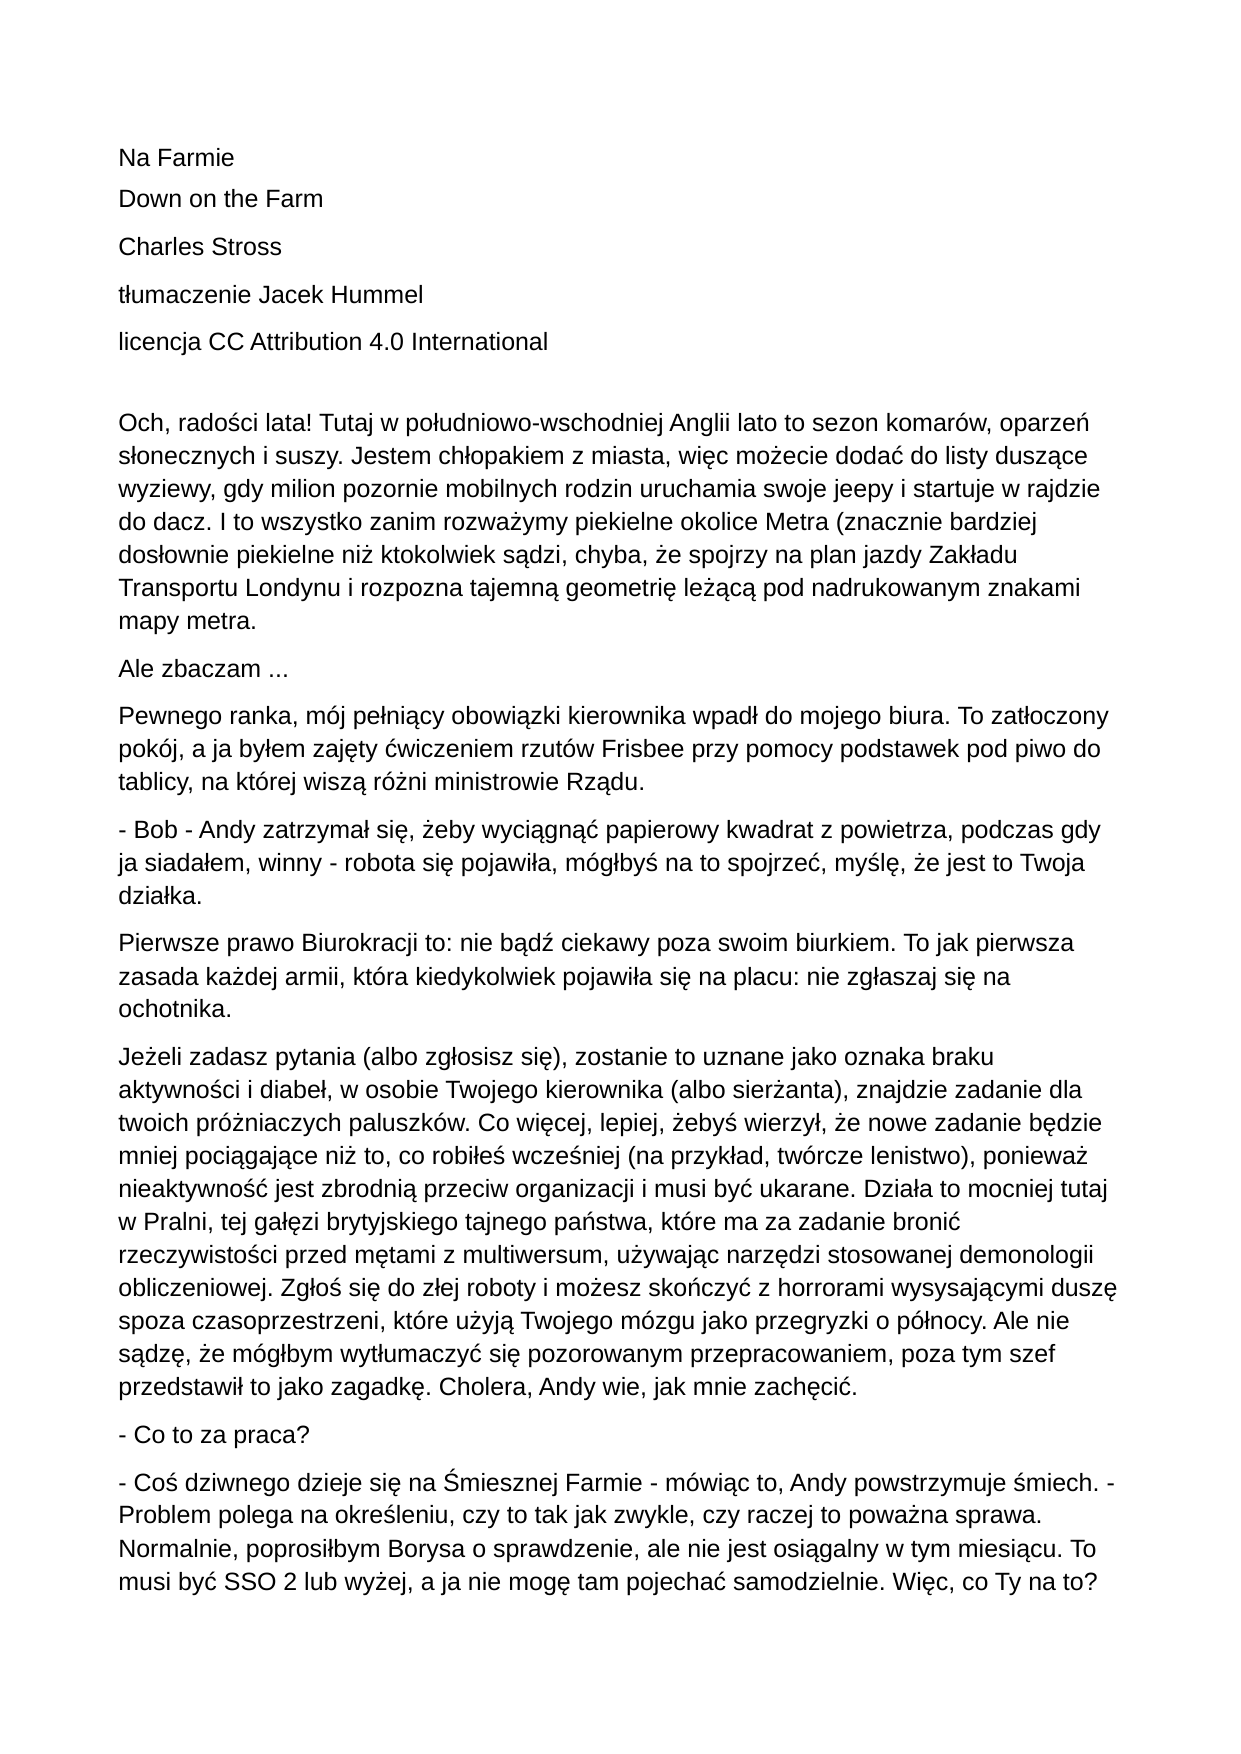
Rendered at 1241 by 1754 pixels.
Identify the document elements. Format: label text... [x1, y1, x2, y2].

text - Bob - Andy zatrzymał się, żeby wyciągnąć papierowy kwadrat z powietrza, podczas gdy ja siadałem, winny - robota się pojawiła, mógłbyś na to spojrzeć, myślę, że jest to Twoja działka. [118, 815, 1122, 909]
subtitle Na Farmie [118, 143, 1122, 172]
text Ale zbaczam ... [118, 653, 1122, 682]
text - Co to za praca? [118, 1420, 1122, 1449]
text licencja CC Attribution 4.0 International [118, 327, 1122, 356]
text Down on the Farm [118, 184, 1122, 213]
text Pewnego ranka, mój pełniący obowiązki kierownika wpadł do mojego biura. To zatłoczony pokój, a ja byłem zajęty ćwiczeniem rzutów Frisbee przy pomocy podstawek pod piwo do tablicy, na której wiszą różni ministrowie Rządu. [118, 701, 1122, 796]
text Jeżeli zadasz pytania (albo zgłosisz się), zostanie to uznane jako oznaka braku aktywności i diabeł, w osobie Twojego kierownika (albo sierżanta), znajdzie zadanie dla twoich próżniaczych paluszków. Co więcej, lepiej, żebyś wierzył, że nowe zadanie będzie mniej pociągające niż to, co robiłeś wcześniej (na przykład, twórcze lenistwo), ponieważ nieaktywność jest zbrodnią przeciw organizacji i musi być ukarane. Działa to mocniej tutaj w Pralni, tej gałęzi brytyjskiego tajnego państwa, które ma za zadanie bronić rzeczywistości przed mętami z multiwersum, używając narzędzi stosowanej demonologii obliczeniowej. Zgłoś się do złej roboty i możesz skończyć z horrorami wysysającymi duszę spoza czasoprzestrzeni, które użyją Twojego mózgu jako przegryzki o północy. Ale nie sądzę, że mógłbym wytłumaczyć się pozorowanym przepracowaniem, poza tym szef przedstawił to jako zagadkę. Cholera, Andy wie, jak mnie zachęcić. [118, 1042, 1122, 1401]
text - Coś dziwnego dzieje się na Śmiesznej Farmie - mówiąc to, Andy powstrzymuje śmiech. - Problem polega na określeniu, czy to tak jak zwykle, czy raczej to poważna sprawa. Normalnie, poprosiłbym Borysa o sprawdzenie, ale nie jest osiągalny w tym miesiącu. To musi być SSO 2 lub wyżej, a ja nie mogę tam pojechać samodzielnie. Więc, co Ty na to? [118, 1467, 1122, 1595]
text Och, radości lata! Tutaj w południowo-wschodniej Anglii lato to sezon komarów, oparzeń słonecznych i suszy. Jestem chłopakiem z miasta, więc możecie dodać do listy duszące wyziewy, gdy milion pozornie mobilnych rodzin uruchamia swoje jeepy i startuje w rajdzie do dacz. I to wszystko zanim rozważymy piekielne okolice Metra (znacznie bardziej dosłownie piekielne niż ktokolwiek sądzi, chyba, że spojrzy na plan jazdy Zakładu Transportu Londynu i rozpozna tajemną geometrię leżącą pod nadrukowanym znakami mapy metra. [118, 408, 1122, 635]
text Charles Stross [118, 232, 1122, 261]
text Pierwsze prawo Biurokracji to: nie bądź ciekawy poza swoim biurkiem. To jak pierwsza zasada każdej armii, która kiedykolwiek pojawiła się na placu: nie zgłaszaj się na ochotnika. [118, 928, 1122, 1023]
text tłumaczenie Jacek Hummel [118, 279, 1122, 308]
